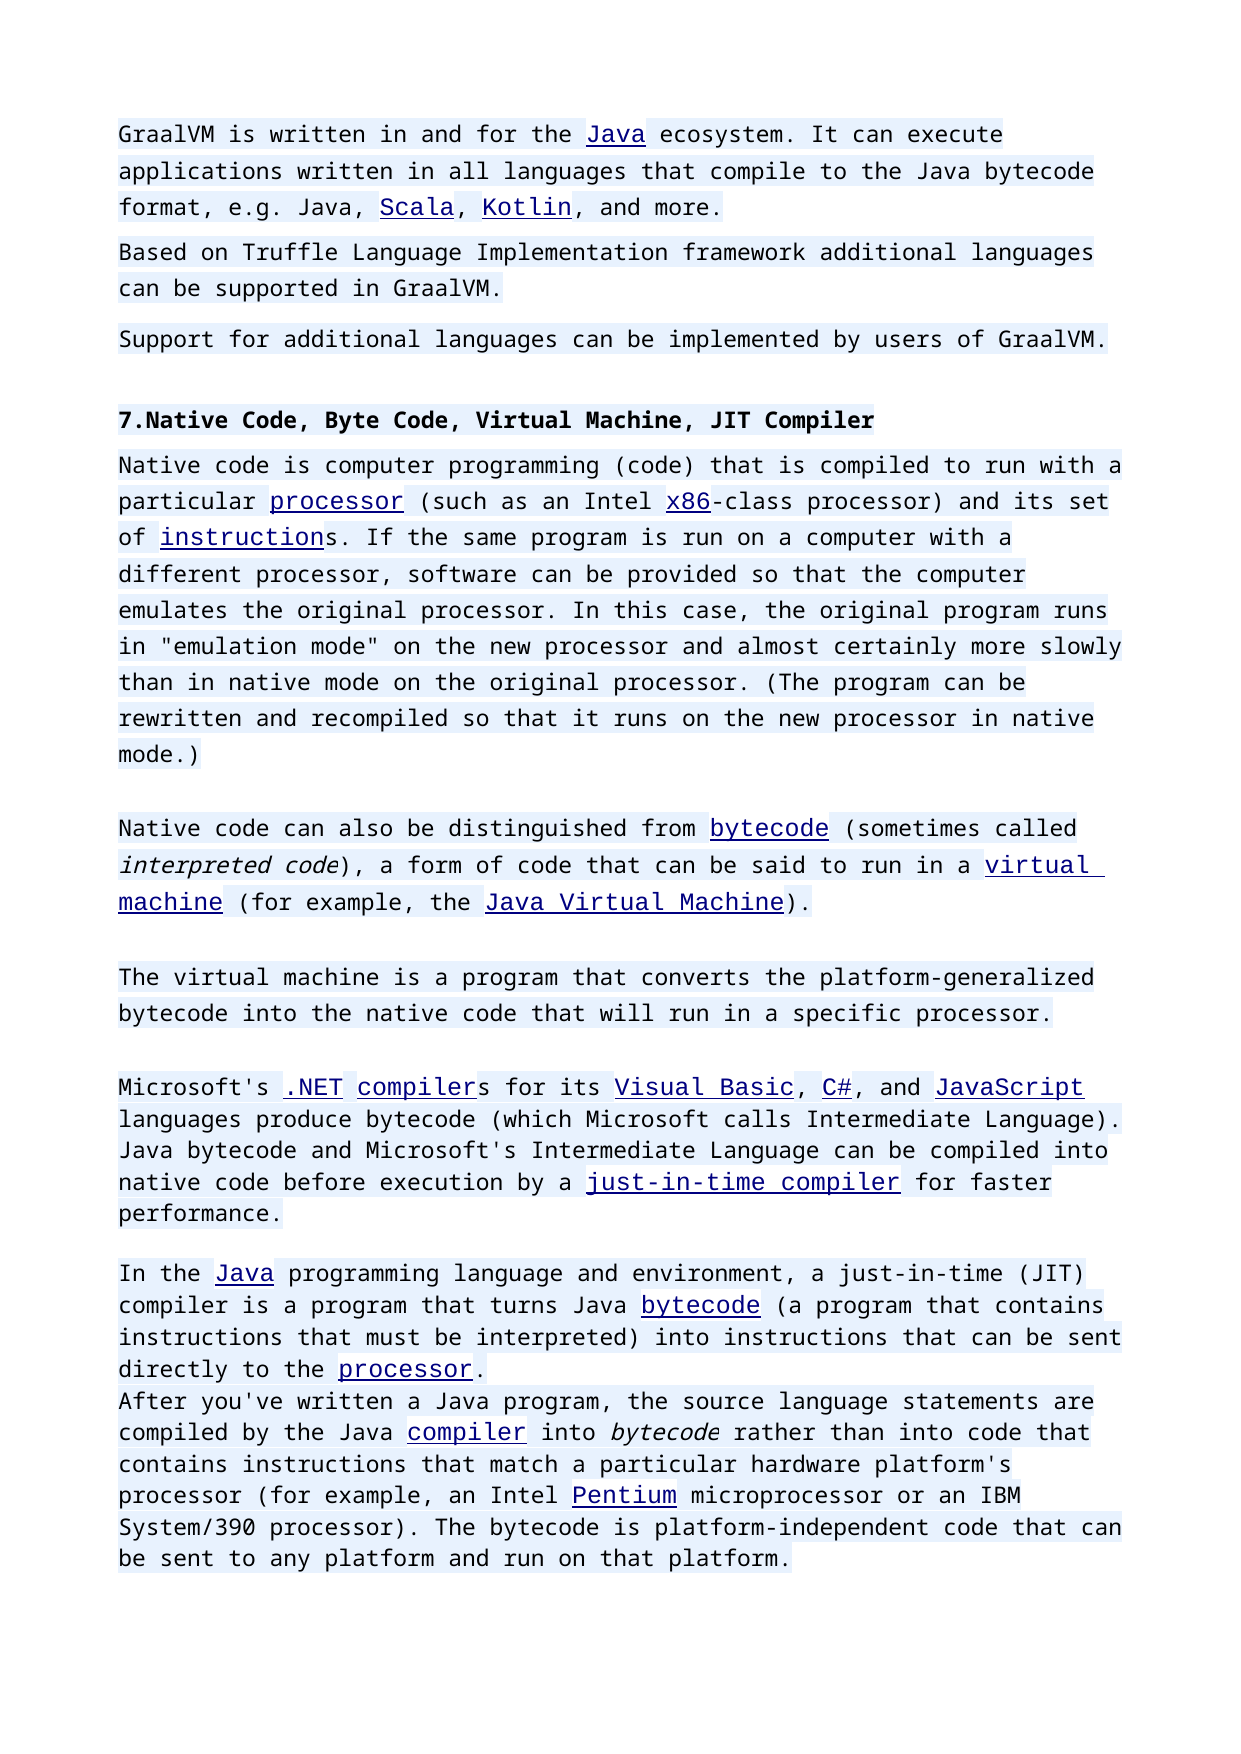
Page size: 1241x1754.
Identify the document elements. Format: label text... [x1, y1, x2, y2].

text Support for additional languages can be implemented by users of GraalVM. [118, 323, 1122, 354]
text Microsoft's .NET compilers for its Visual Basic, C#, and JavaScript languages produce bytecode (which Microsoft calls Intermediate Language). Java bytecode and Microsoft's Intermediate Language can be compiled into native code before execution by a just-in-time compiler for faster performance. [118, 1071, 1122, 1229]
text GraalVM is written in and for the Java ecosystem. It can execute applications written in all languages that compile to the Java bytecode format, e.g. Java, Scala, Kotlin, and more. [118, 118, 1122, 223]
text The virtual machine is a program that converts the platform-generalized bytecode into the native code that will run in a specific processor. [118, 961, 1122, 1028]
text Native code is computer programming (code) that is compiled to run with a particular processor (such as an Intel x86-class processor) and its set of instructions. If the same program is run on a computer with a different processor, software can be provided so that the computer emulates the original processor. In this case, the original program runs in "emulation mode" on the new processor and almost certainly more slowly than in native mode on the original processor. (The program can be rewritten and recompiled so that it runs on the new processor in native mode.) [118, 449, 1122, 769]
text Based on Truffle Language Implementation framework additional languages can be supported in GraalVM. [118, 236, 1122, 303]
text After you've written a Java program, the source language statements are compiled by the Java compiler into bytecode rather than into code that contains instructions that match a particular hardware platform's processor (for example, an Intel Pentium microprocessor or an IBM System/390 processor). The bytecode is platform-independent code that can be sent to any platform and run on that platform. [118, 1384, 1122, 1573]
text Native code can also be distinguished from bytecode (sometimes called interpreted code), a form of code that can be said to run in a virtual machine (for example, the Java Virtual Machine). [118, 812, 1122, 917]
text In the Java programming language and environment, a just-in-time (JIT) compiler is a program that turns Java bytecode (a program that contains instructions that must be interpreted) into instructions that can be sent directly to the processor. [118, 1257, 1122, 1384]
text 7.Native Code, Byte Code, Virtual Machine, JIT Compiler [118, 404, 1122, 435]
